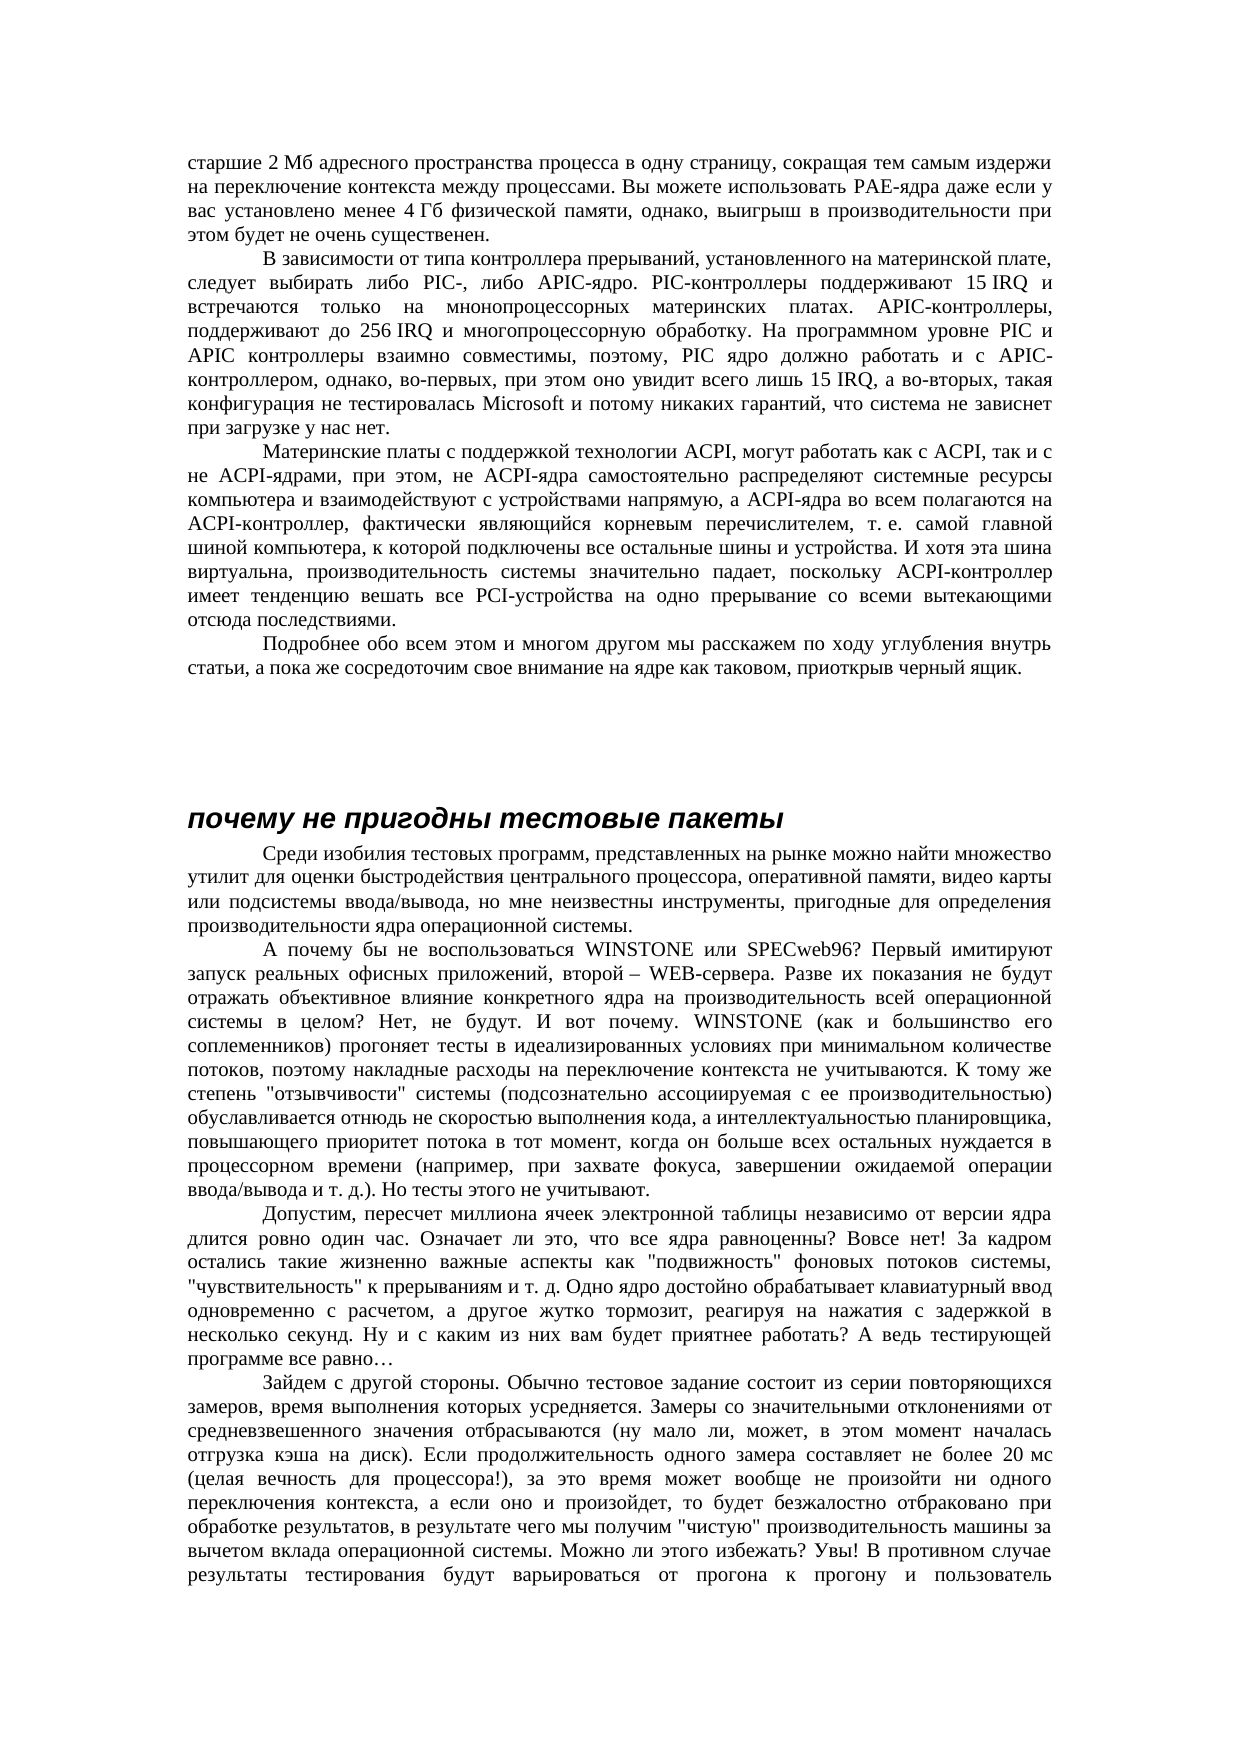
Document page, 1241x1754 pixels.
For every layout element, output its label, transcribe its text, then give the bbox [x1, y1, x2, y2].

text Допустим, пересчет миллиона ячеек электронной таблицы независимо от версии ядра длится ровно один час. Означает ли это, что все ядра равноценны? Вовсе нет! За кадром остались такие жизненно важные аспекты как "подвижность" фоновых потоков системы, "чувствительность" к прерываниям и т. д. Одно ядро достойно обрабатывает клавиатурный ввод одновременно с расчетом, а другое жутко тормозит, реагируя на нажатия с задержкой в несколько секунд. Ну и с каким из них вам будет приятнее работать? А ведь тестирующей программе все равно… [187, 1201, 1053, 1370]
text старшие 2 Мб адресного пространства процесса в одну страницу, сокращая тем самым издержи на переключение контекста между процессами. Вы можете использовать PAE-ядра даже если у вас установлено менее 4 Гб физической памяти, однако, выигрыш в производительности при этом будет не очень существенен. [187, 150, 1053, 246]
text Зайдем с другой стороны. Обычно тестовое задание состоит из серии повторяющихся замеров, время выполнения которых усредняется. Замеры со значительными отклонениями от средневзвешенного значения отбрасываются (ну мало ли, может, в этом момент началась отгрузка кэша на диск). Если продолжительность одного замера составляет не более 20 мс (целая вечность для процессора!), за это время может вообще не произойти ни одного переключения контекста, а если оно и произойдет, то будет безжалостно отбраковано при обработке результатов, в результате чего мы получим "чистую" производительность машины за вычетом вклада операционной системы. Можно ли этого избежать? Увы! В противном случае результаты тестирования будут варьироваться от прогона к прогону и пользователь [187, 1370, 1053, 1586]
text А почему бы не воспользоваться WINSTONE или SPECweb96? Первый имитируют запуск реальных офисных приложений, второй – WEB-сервера. Разве их показания не будут отражать объективное влияние конкретного ядра на производительность всей операционной системы в целом? Нет, не будут. И вот почему. WINSTONE (как и большинство его соплеменников) прогоняет тесты в идеализированных условиях при минимальном количестве потоков, поэтому накладные расходы на переключение контекста не учитываются. К тому же степень "отзывчивости" системы (подсознательно ассоциируемая с ее производительностью) обуславливается отнюдь не скоростью выполнения кода, а интеллектуальностью планировщика, повышающего приоритет потока в тот момент, когда он больше всех остальных нуждается в процессорном времени (например, при захвате фокуса, завершении ожидаемой операции ввода/вывода и т. д.). Но тесты этого не учитывают. [187, 937, 1053, 1201]
text Материнские платы с поддержкой технологии ACPI, могут работать как с ACPI, так и с не ACPI-ядрами, при этом, не ACPI-ядра самостоятельно распределяют системные ресурсы компьютера и взаимодействуют с устройствами напрямую, а ACPI-ядра во всем полагаются на ACPI-контроллер, фактически являющийся корневым перечислителем, т. е. самой главной шиной компьютера, к которой подключены все остальные шины и устройства. И хотя эта шина виртуальна, производительность системы значительно падает, поскольку ACPI-контроллер имеет тенденцию вешать все PCI-устройства на одно прерывание со всеми вытекающими отсюда последствиями. [187, 439, 1053, 631]
text Среди изобилия тестовых программ, представленных на рынке можно найти множество утилит для оценки быстродействия центрального процессора, оперативной памяти, видео карты или подсистемы ввода/вывода, но мне неизвестны инструменты, пригодные для определения производительности ядра операционной системы. [187, 840, 1053, 937]
text Подробнее обо всем этом и многом другом мы расскажем по ходу углубления внутрь статьи, а пока же сосредоточим свое внимание на ядре как таковом, приоткрыв черный ящик. [187, 631, 1053, 679]
text В зависимости от типа контроллера прерываний, установленного на материнской плате, следует выбирать либо PIC-, либо APIC-ядро. PIC-контроллеры поддерживают 15 IRQ и встречаются только на мнонопроцессорных материнских платах. APIC-контроллеры, поддерживают до 256 IRQ и многопроцессорную обработку. На программном уровне PIC и APIC контроллеры взаимно совместимы, поэтому, PIC ядро должно работать и с APIC-контроллером, однако, во-первых, при этом оно увидит всего лишь 15 IRQ, а во-вторых, такая конфигурация не тестировалась Microsoft и потому никаких гарантий, что система не зависнет при загрузке у нас нет. [187, 246, 1053, 439]
subtitle почему не пригодны тестовые пакеты [187, 801, 1053, 834]
